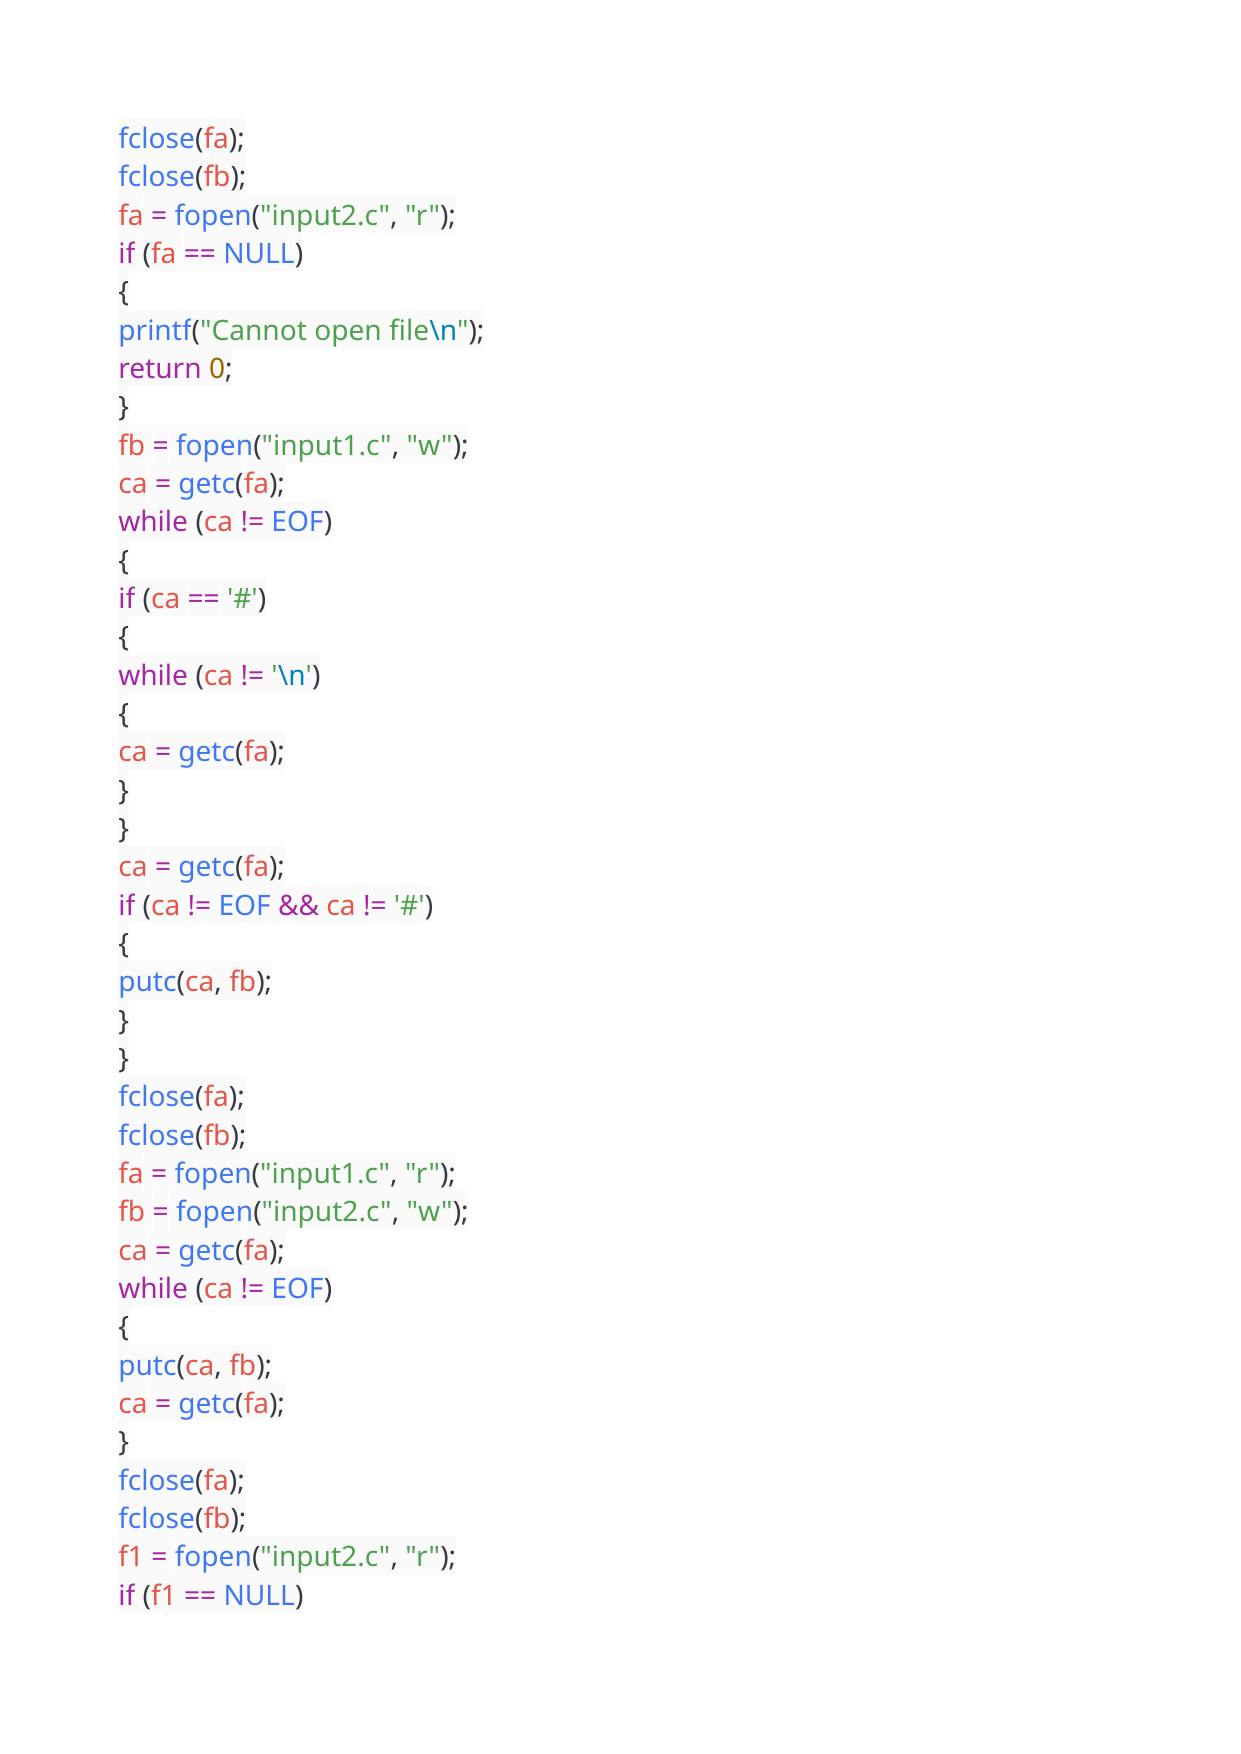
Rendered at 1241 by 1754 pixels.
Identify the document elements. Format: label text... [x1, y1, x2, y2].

text ca = getc(fa); [118, 846, 1122, 885]
text { [118, 693, 1122, 731]
text { [118, 1306, 1122, 1345]
text ca = getc(fa); [118, 463, 1122, 501]
text { [118, 271, 1122, 310]
text while (ca != '\n') [118, 655, 1122, 693]
text if (f1 == NULL) [118, 1575, 1122, 1613]
text if (ca != EOF && ca != '#') [118, 885, 1122, 923]
text fclose(fa); [118, 1076, 1122, 1115]
text { [118, 540, 1122, 578]
text fa = fopen("input1.c", "r"); [118, 1153, 1122, 1191]
text ca = getc(fa); [118, 1230, 1122, 1268]
text putc(ca, fb); [118, 961, 1122, 1000]
text while (ca != EOF) [118, 1268, 1122, 1306]
text } [118, 808, 1122, 846]
text fb = fopen("input2.c", "w"); [118, 1191, 1122, 1230]
text fclose(fa); [118, 1460, 1122, 1498]
text if (fa == NULL) [118, 233, 1122, 271]
text f1 = fopen("input2.c", "r"); [118, 1536, 1122, 1575]
text while (ca != EOF) [118, 501, 1122, 540]
text return 0; [118, 348, 1122, 386]
text { [118, 616, 1122, 655]
text } [118, 770, 1122, 808]
text } [118, 1000, 1122, 1038]
text } [118, 386, 1122, 425]
text fa = fopen("input2.c", "r"); [118, 195, 1122, 233]
text fclose(fa); [118, 118, 1122, 156]
text } [118, 1038, 1122, 1076]
text ca = getc(fa); [118, 1383, 1122, 1421]
text fclose(fb); [118, 1115, 1122, 1153]
text fclose(fb); [118, 1498, 1122, 1536]
text } [118, 1421, 1122, 1460]
text fb = fopen("input1.c", "w"); [118, 425, 1122, 463]
text ca = getc(fa); [118, 731, 1122, 770]
text fclose(fb); [118, 156, 1122, 195]
text putc(ca, fb); [118, 1345, 1122, 1383]
text if (ca == '#') [118, 578, 1122, 616]
text printf("Cannot open file\n"); [118, 310, 1122, 348]
text { [118, 923, 1122, 961]
